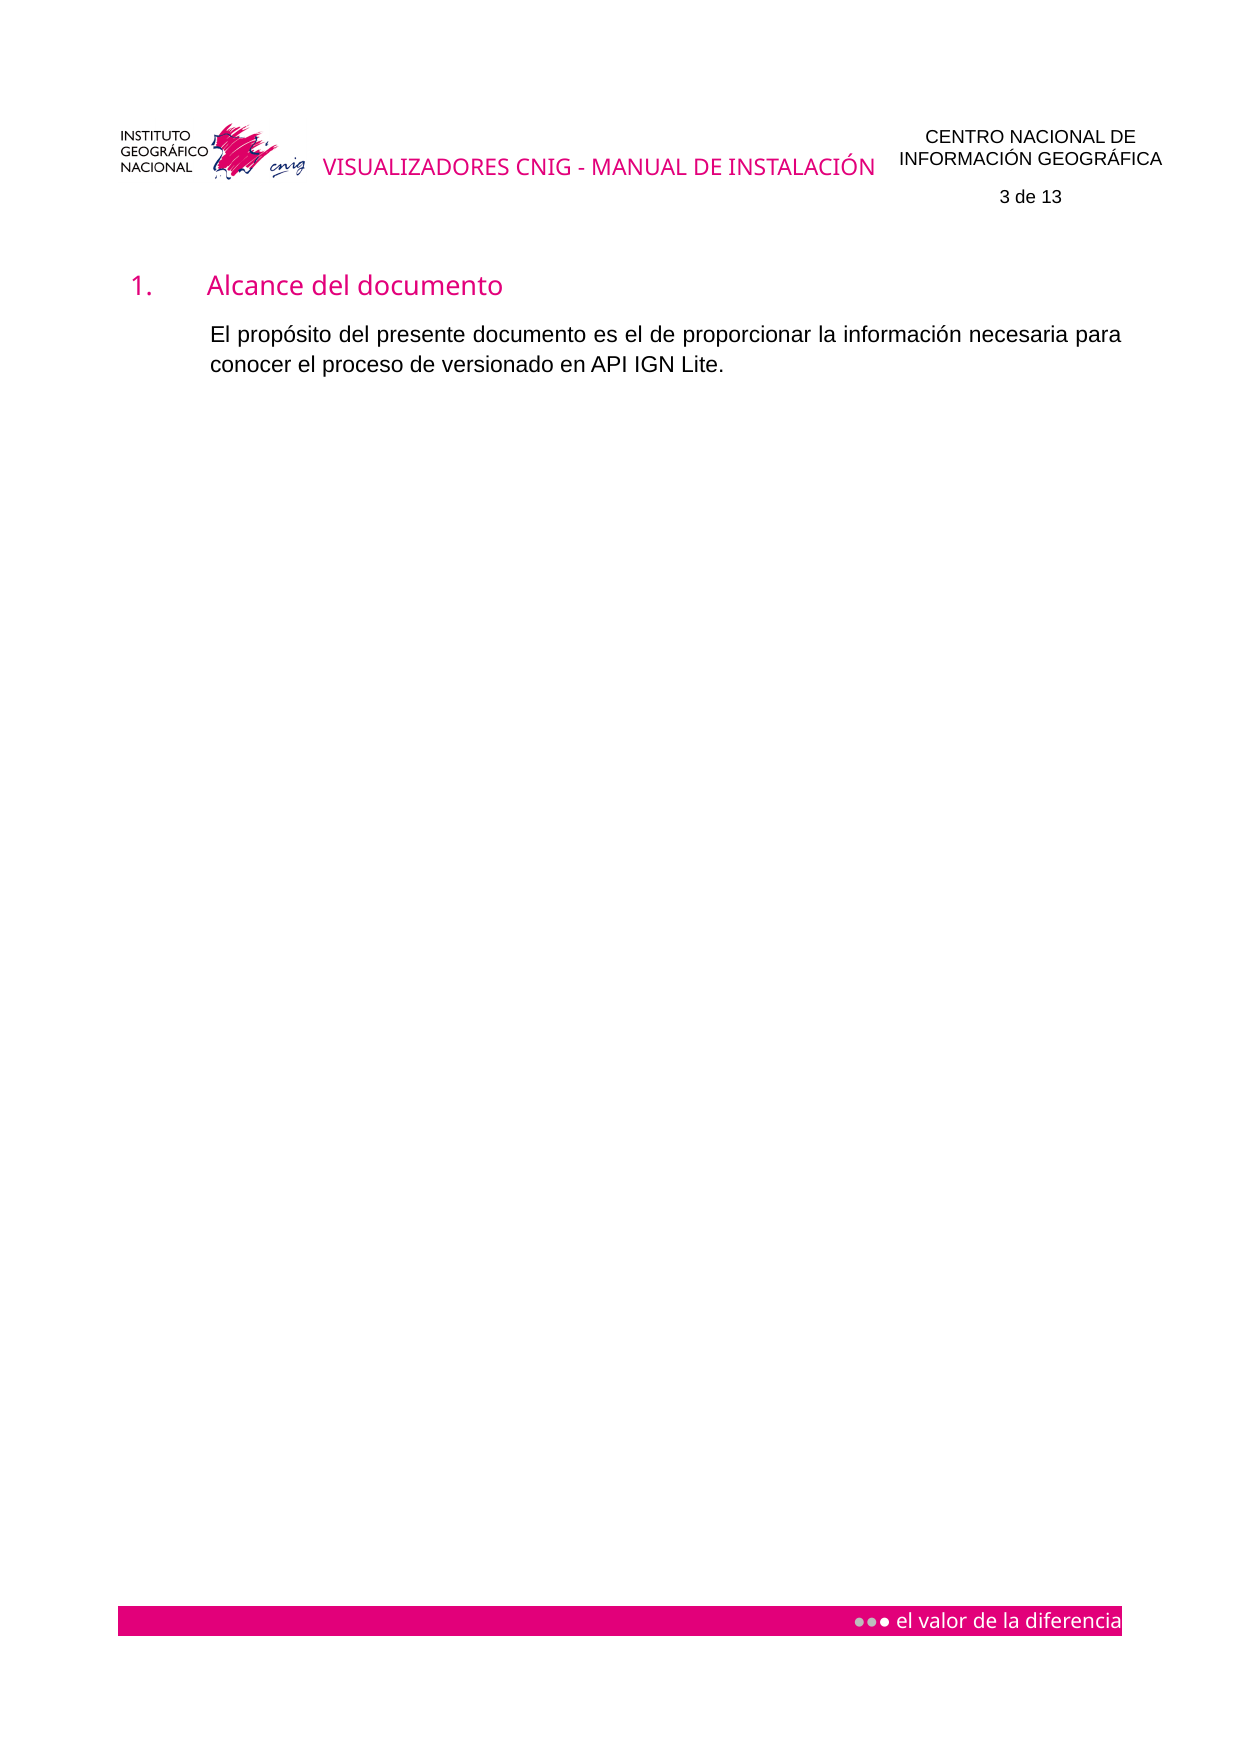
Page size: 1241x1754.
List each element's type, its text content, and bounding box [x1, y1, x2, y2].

text El propósito del presente documento es el de proporcionar la información necesaria para conocer el proceso de versionado en API IGN Lite. [210, 321, 1122, 377]
picture [118, 118, 307, 183]
subtitle Alcance del documento [130, 266, 1122, 303]
